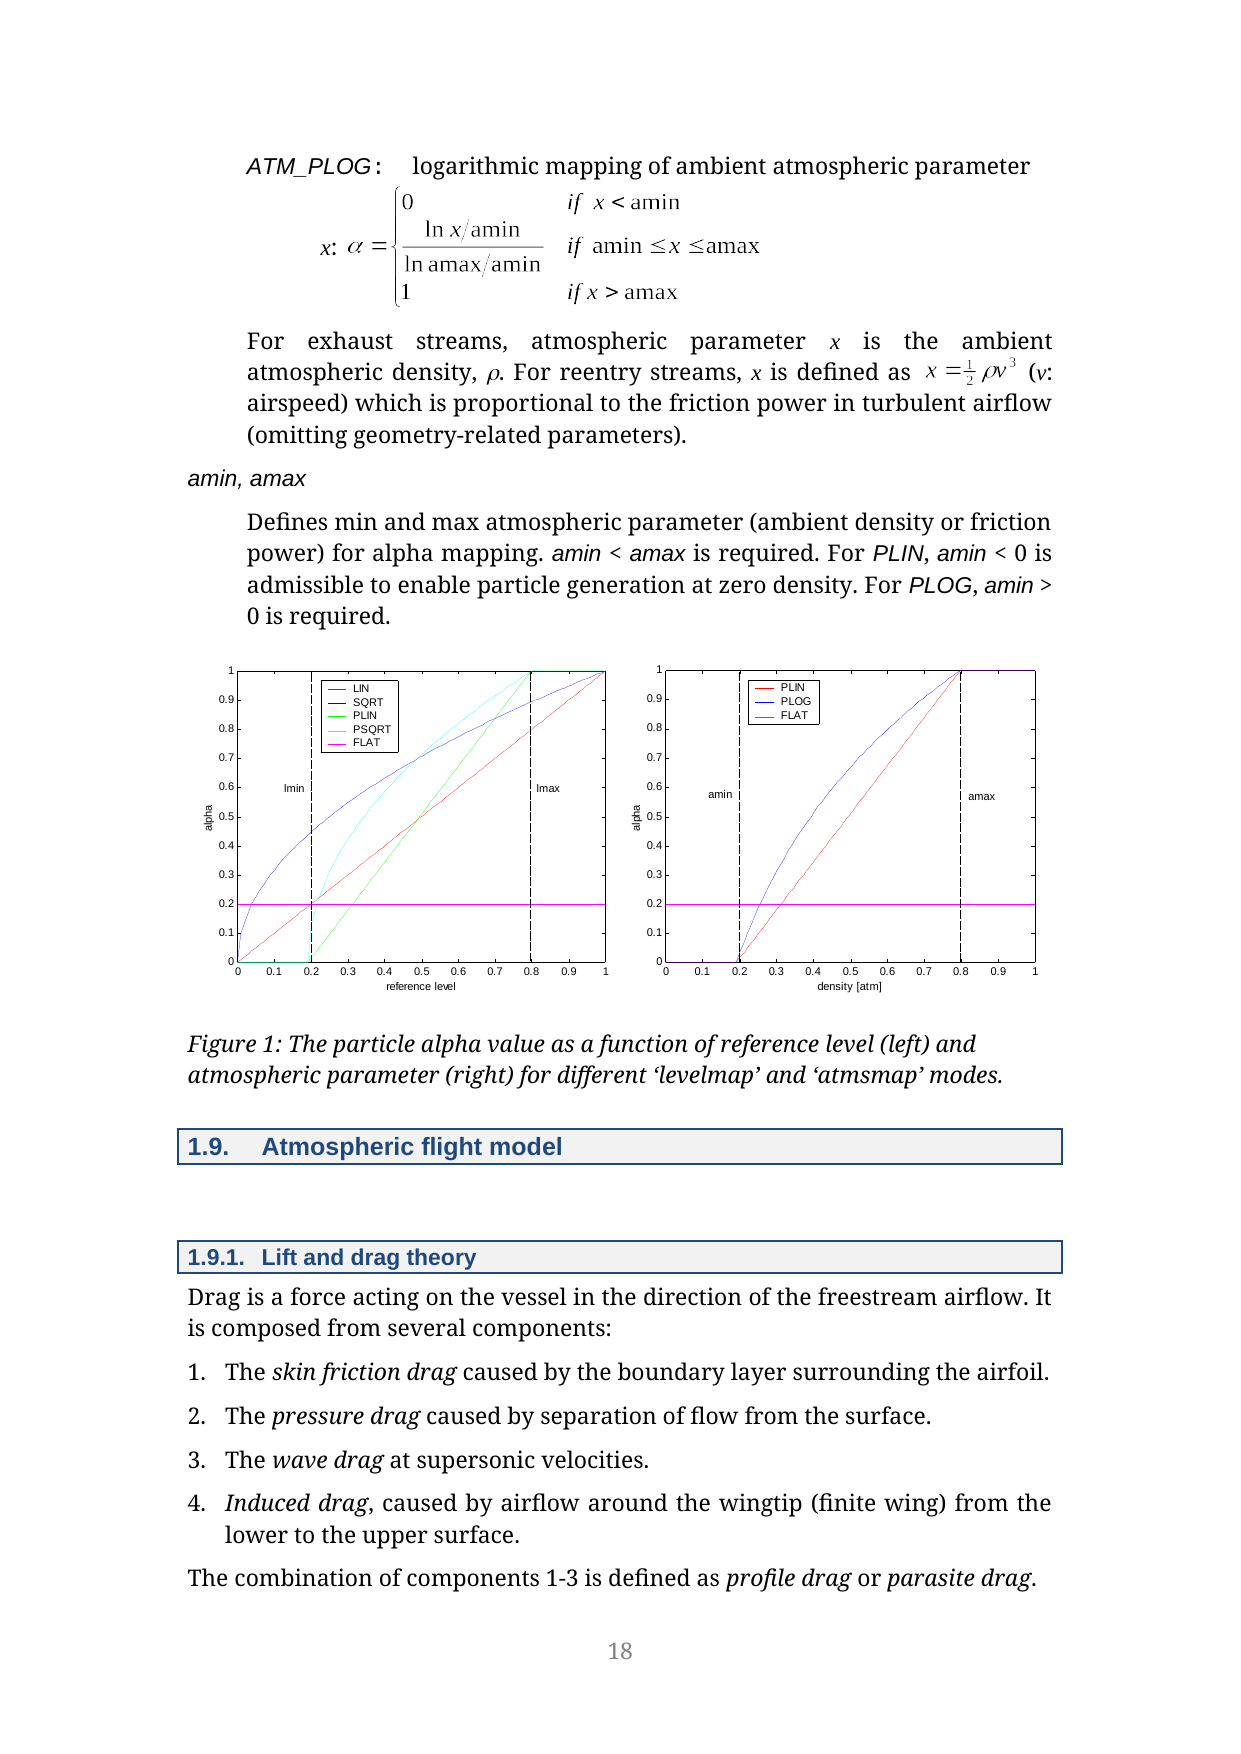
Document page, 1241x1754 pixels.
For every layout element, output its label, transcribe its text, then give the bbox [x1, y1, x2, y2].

text The combination of components 1-3 is defined as profile drag or parasite drag. [187, 1562, 1053, 1593]
list The skin friction drag caused by the boundary layer surrounding the airfoil. [187, 1356, 1053, 1387]
subtitle Atmospheric flight model [179, 1130, 1061, 1163]
text Defines min and max atmospheric parameter (ambient density or friction power) for alpha mapping. amin < amax is required. For PLIN, amin < 0 is ad­missible to enable particle generation at zero density. For PLOG, amin > 0 is required. [247, 506, 1053, 631]
list Induced drag, caused by airflow around the wingtip (finite wing) from the lower to the upper surface. [187, 1487, 1053, 1549]
text Drag is a force acting on the vessel in the direction of the freestream airflow. It is composed from several components: [187, 1281, 1053, 1343]
text ATM_PLOG: logarithmic mapping of ambient atmospheric parameter x: [247, 150, 1053, 312]
list The wave drag at supersonic velocities. [187, 1443, 1053, 1474]
text Figure 1: The particle alpha value as a function of reference level (left) and atmos­pheric parameter (right) for different ‘levelmap’ and ‘atmsmap’ modes. [187, 1028, 1053, 1090]
subtitle Lift and drag theory [179, 1242, 1061, 1272]
text For exhaust streams, atmospheric parameter x is the ambient atmospheric den­sity, . For reentry streams, x is defined as (v: airspeed) which is propor­tional to the friction power in turbulent airflow (omitting geometry-re­lated parameters). [247, 324, 1053, 449]
list The pressure drag caused by separation of flow from the surface. [187, 1399, 1053, 1431]
text amin, amax [187, 462, 1053, 493]
